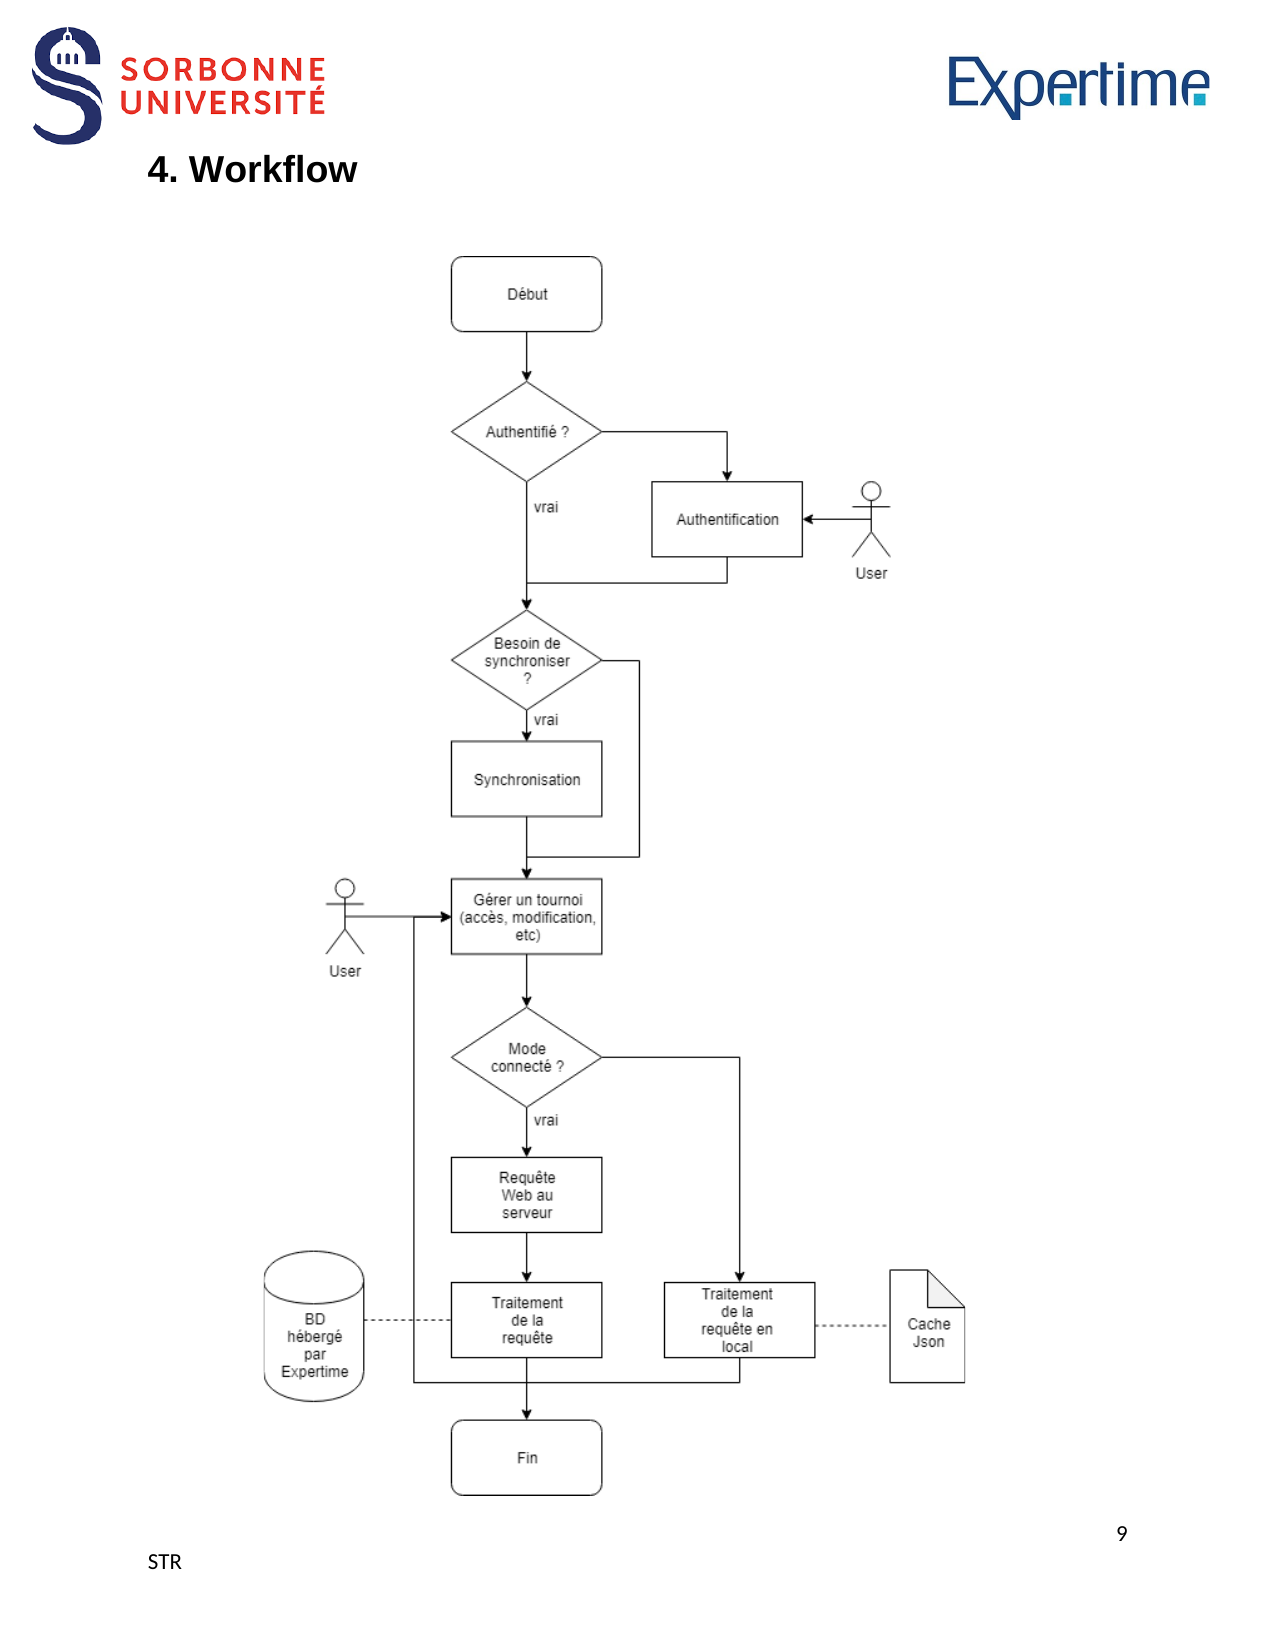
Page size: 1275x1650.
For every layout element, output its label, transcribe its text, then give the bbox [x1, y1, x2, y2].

subtitle Workflow [147, 148, 1127, 191]
picture [31, 26, 325, 145]
picture [945, 52, 1210, 120]
picture [263, 256, 966, 1496]
